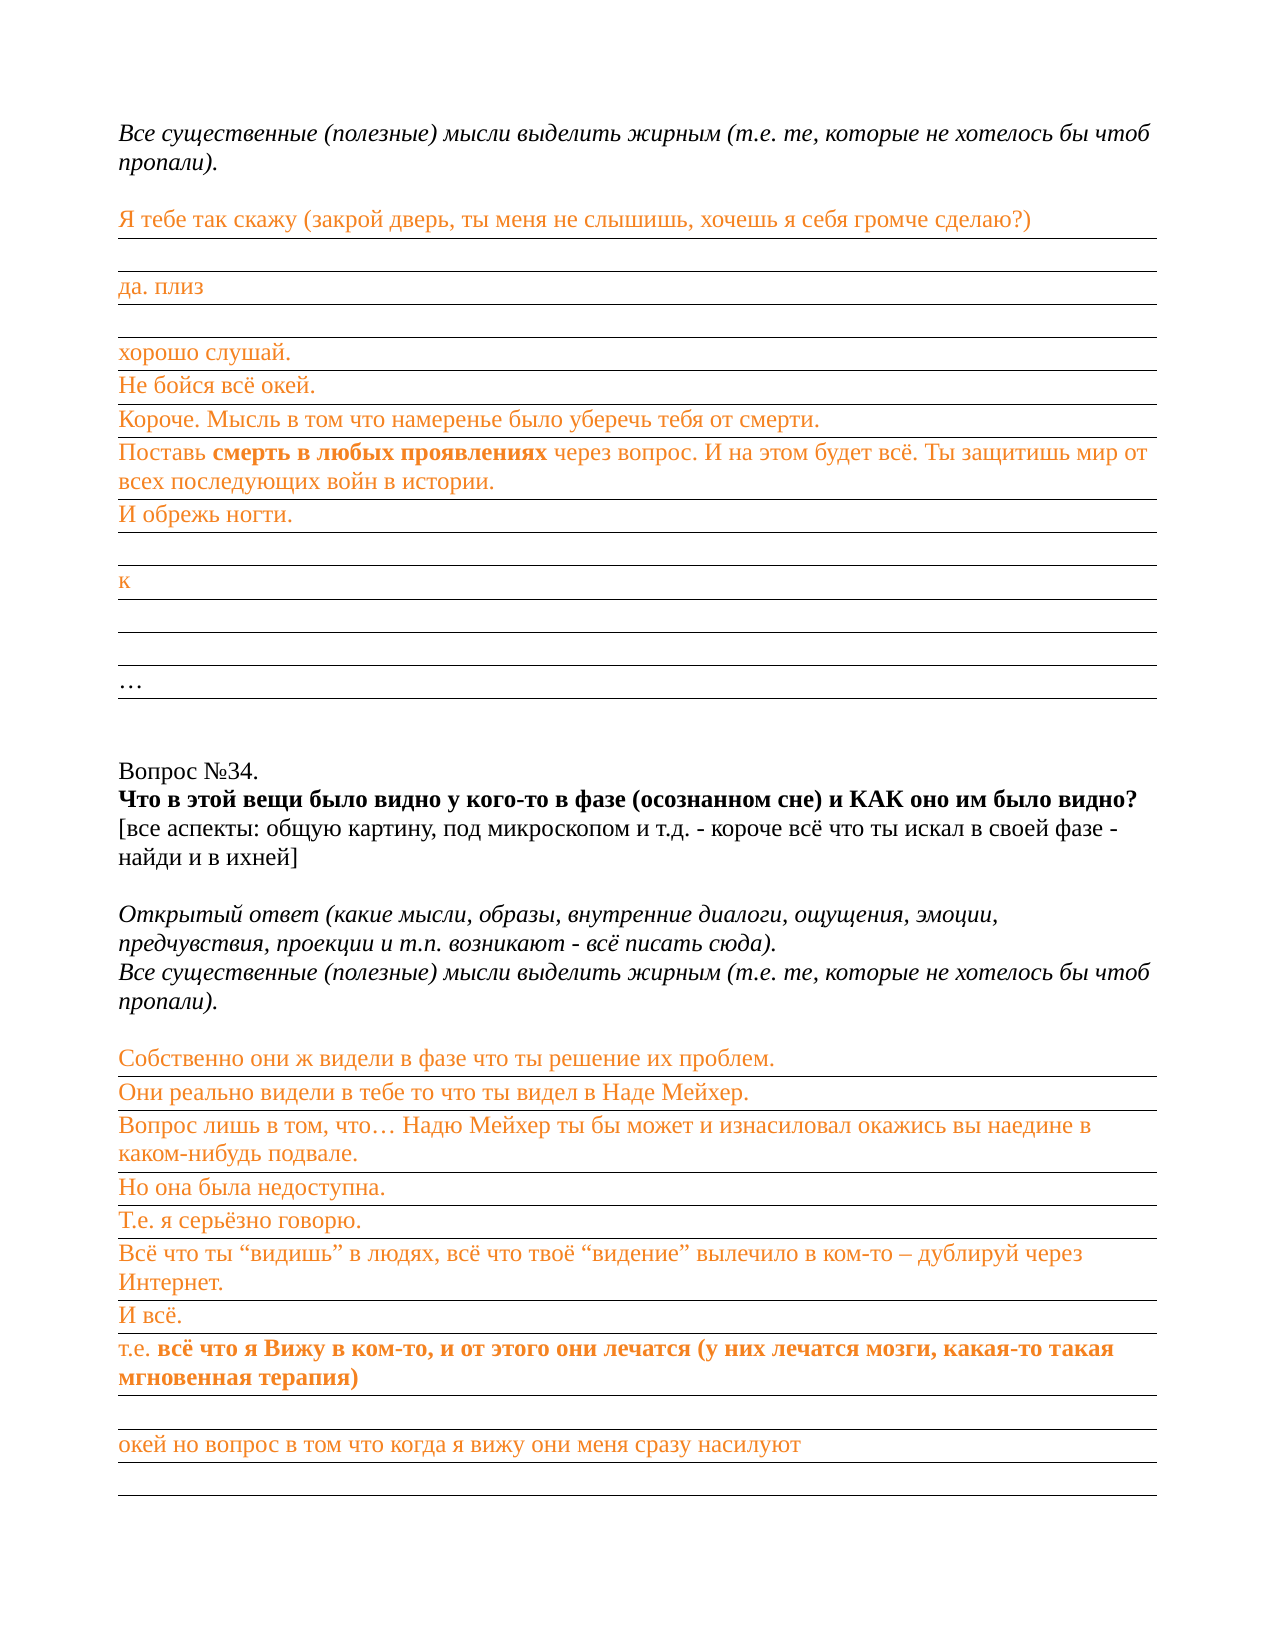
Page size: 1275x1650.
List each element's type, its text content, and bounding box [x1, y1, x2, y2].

text Не бойся всё окей. [118, 371, 1157, 404]
text Открытый ответ (какие мысли, образы, внутренние диалоги, ощущения, эмоции, предчувствия, проекции и т.п. возникают - всё писать сюда). [118, 899, 1157, 957]
text Все существенные (полезные) мысли выделить жирным (т.е. те, которые не хотелось бы чтоб пропали). [118, 118, 1157, 176]
text И всё. [118, 1301, 1157, 1333]
text к [118, 566, 1157, 599]
text Все существенные (полезные) мысли выделить жирным (т.е. те, которые не хотелось бы чтоб пропали). [118, 957, 1157, 1014]
text Короче. Мысль в том что намеренье было уберечь тебя от смерти. [118, 405, 1157, 437]
text … [118, 666, 1157, 698]
text да. плиз [118, 272, 1157, 304]
text Собственно они ж видели в фазе что ты решение их проблем. [118, 1043, 1157, 1076]
text т.е. всё что я Вижу в ком-то, и от этого они лечатся (у них лечатся мозги, какая-то такая мгновенная терапия) [118, 1334, 1157, 1395]
text Что в этой вещи было видно у кого-то в фазе (осознанном сне) и КАК оно им было видно? [118, 784, 1157, 813]
text [все аспекты: общую картину, под микроскопом и т.д. - короче всё что ты искал в своей фазе - найди и в ихней] [118, 813, 1157, 871]
text Т.е. я серьёзно говорю. [118, 1206, 1157, 1238]
text Вопрос №34. [118, 756, 1157, 784]
text окей но вопрос в том что когда я вижу они меня сразу насилуют [118, 1430, 1157, 1462]
text И обрежь ногти. [118, 500, 1157, 532]
text хорошо слушай. [118, 338, 1157, 370]
text Всё что ты “видишь” в людях, всё что твоё “видение” вылечило в ком-то – дублируй через Интернет. [118, 1239, 1157, 1300]
text Но она была недоступна. [118, 1173, 1157, 1205]
text Они реально видели в тебе то что ты видел в Наде Мейхер. [118, 1077, 1157, 1110]
text Поставь смерть в любых проявлениях через вопрос. И на этом будет всё. Ты защитишь мир от всех последующих войн в истории. [118, 438, 1157, 499]
text Вопрос лишь в том, что… Надю Мейхер ты бы может и изнасиловал окажись вы наедине в каком-нибудь подвале. [118, 1111, 1157, 1172]
text Я тебе так скажу (закрой дверь, ты меня не слышишь, хочешь я себя громче сделаю?) [118, 204, 1157, 238]
